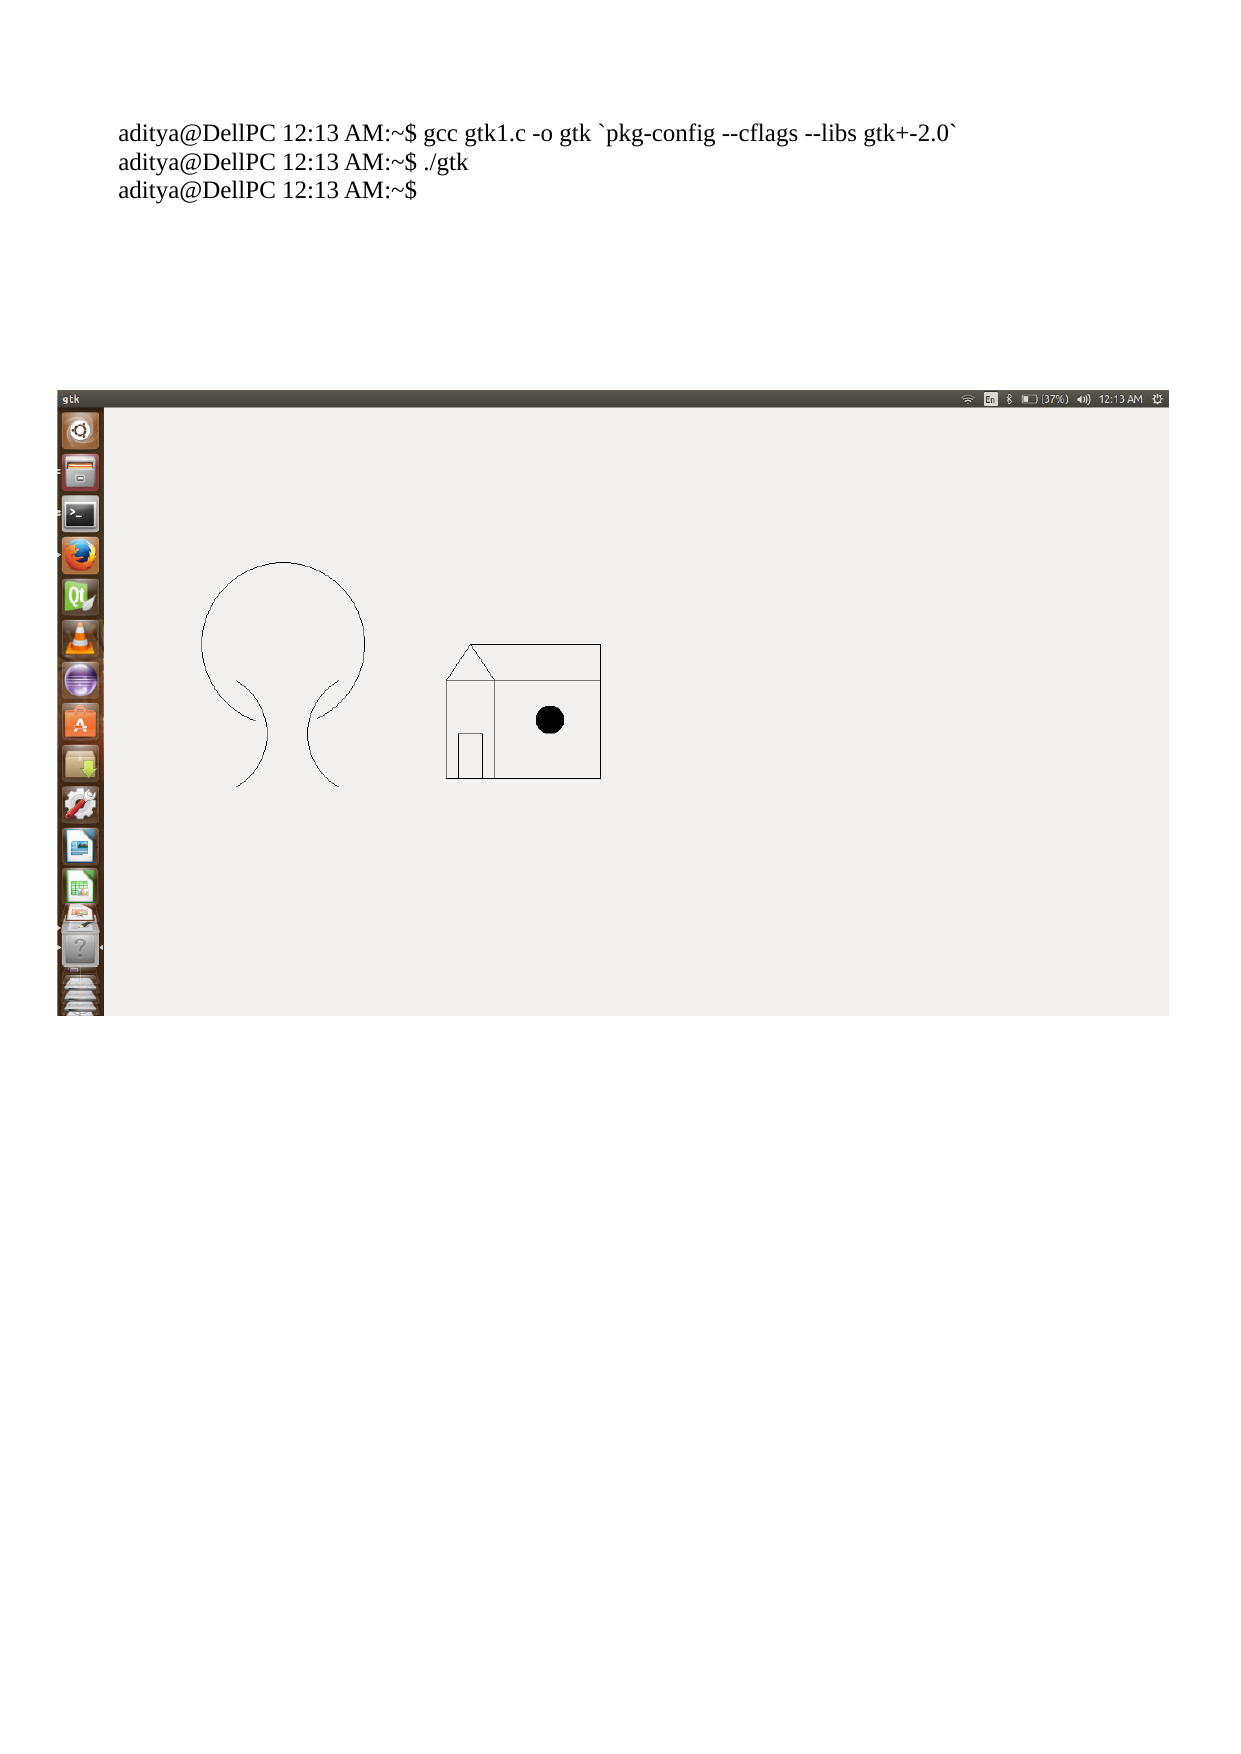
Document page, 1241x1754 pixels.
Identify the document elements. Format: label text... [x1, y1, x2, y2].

picture [57, 390, 1169, 1016]
text aditya@DellPC 12:13 AM:~$ ./gtk [118, 147, 1122, 176]
text aditya@DellPC 12:13 AM:~$ [118, 176, 1122, 204]
text aditya@DellPC 12:13 AM:~$ gcc gtk1.c -o gtk `pkg-config --cflags --libs gtk+-2.0` [118, 118, 1122, 147]
